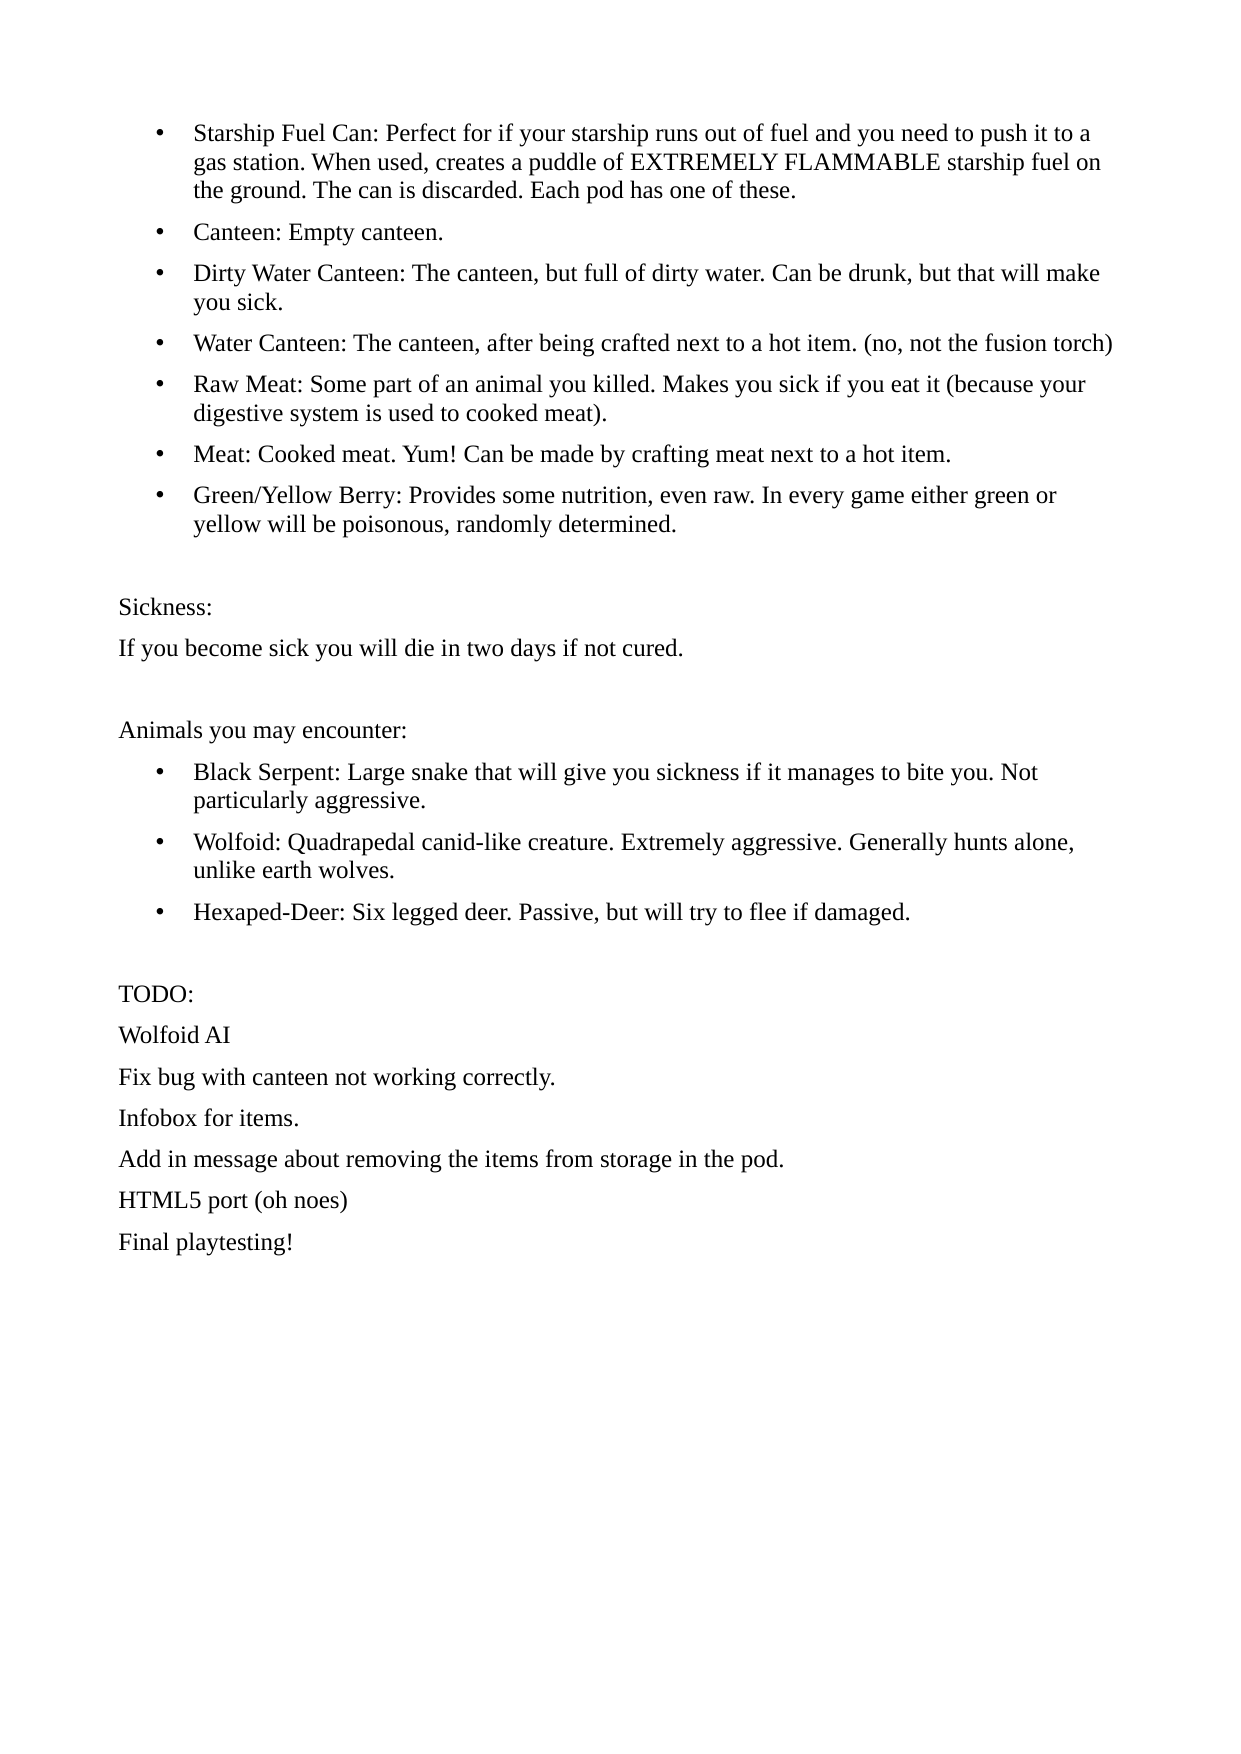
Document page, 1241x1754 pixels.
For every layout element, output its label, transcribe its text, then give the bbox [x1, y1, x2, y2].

text Final playtesting! [118, 1227, 1122, 1256]
text TODO: [118, 979, 1122, 1008]
list Canteen: Empty canteen. [156, 217, 1122, 246]
text Add in message about removing the items from storage in the pod. [118, 1144, 1122, 1173]
list Water Canteen: The canteen, after being crafted next to a hot item. (no, not the fusion torch) [156, 328, 1122, 357]
list Green/Yellow Berry: Provides some nutrition, even raw. In every game either green or yellow will be poisonous, randomly determined. [156, 481, 1122, 538]
list Raw Meat: Some part of an animal you killed. Makes you sick if you eat it (because your digestive system is used to cooked meat). [156, 369, 1122, 427]
list Dirty Water Canteen: The canteen, but full of dirty water. Can be drunk, but that will make you sick. [156, 258, 1122, 316]
text Sickness: [118, 592, 1122, 621]
list Starship Fuel Can: Perfect for if your starship runs out of fuel and you need to push it to a gas station. When used, creates a puddle of EXTREMELY FLAMMABLE starship fuel on the ground. The can is discarded. Each pod has one of these. [156, 118, 1122, 204]
list Wolfoid: Quadrapedal canid-like creature. Extremely aggressive. Generally hunts alone, unlike earth wolves. [156, 827, 1122, 884]
text Animals you may encounter: [118, 716, 1122, 744]
list Meat: Cooked meat. Yum! Can be made by crafting meat next to a hot item. [156, 439, 1122, 468]
text Wolfoid AI [118, 1021, 1122, 1049]
list Black Serpent: Large snake that will give you sickness if it manages to bite you. Not particularly aggressive. [156, 757, 1122, 814]
text HTML5 port (oh noes) [118, 1186, 1122, 1214]
text Fix bug with canteen not working correctly. [118, 1062, 1122, 1091]
list Hexaped-Deer: Six legged deer. Passive, but will try to flee if damaged. [156, 897, 1122, 926]
text If you become sick you will die in two days if not cured. [118, 633, 1122, 662]
text Infobox for items. [118, 1103, 1122, 1132]
